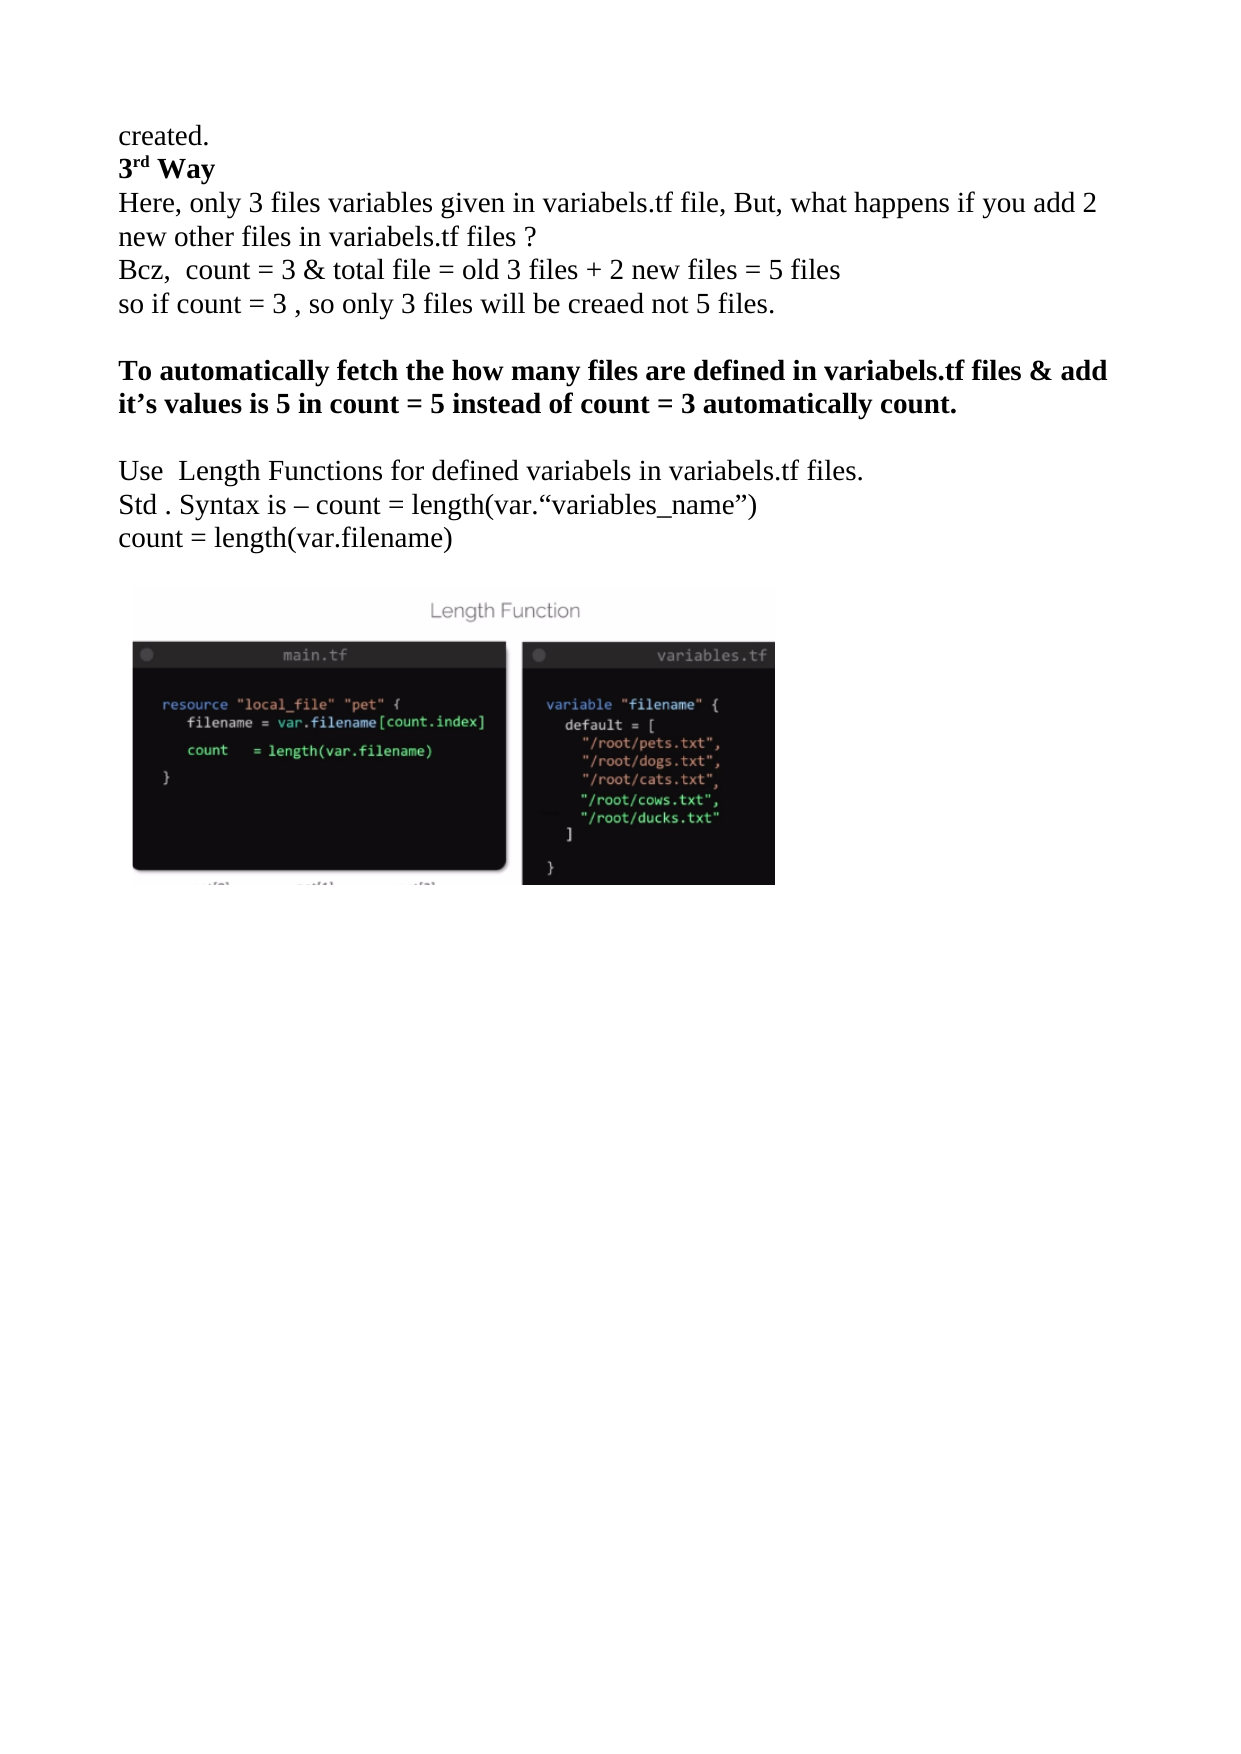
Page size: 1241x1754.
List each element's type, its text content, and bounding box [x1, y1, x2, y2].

text Bcz, count = 3 & total file = old 3 files + 2 new files = 5 files [118, 252, 1122, 286]
text created. [118, 118, 1122, 152]
text 3rd Way [118, 152, 1122, 185]
text so if count = 3 , so only 3 files will be creaed not 5 files. [118, 286, 1122, 319]
text Here, only 3 files variables given in variabels.tf file, But, what happens if you add 2 new other files in variabels.tf files ? [118, 185, 1122, 252]
text Use Length Functions for defined variabels in variabels.tf files. [118, 453, 1122, 487]
text To automatically fetch the how many files are defined in variabels.tf files & add it’s values is 5 in count = 5 instead of count = 3 automatically count. [118, 353, 1122, 420]
text Std . Syntax is – count = length(var.“variables_name”) [118, 487, 1122, 521]
picture [132, 587, 567, 885]
text count = length(var.filename) [118, 521, 1122, 554]
